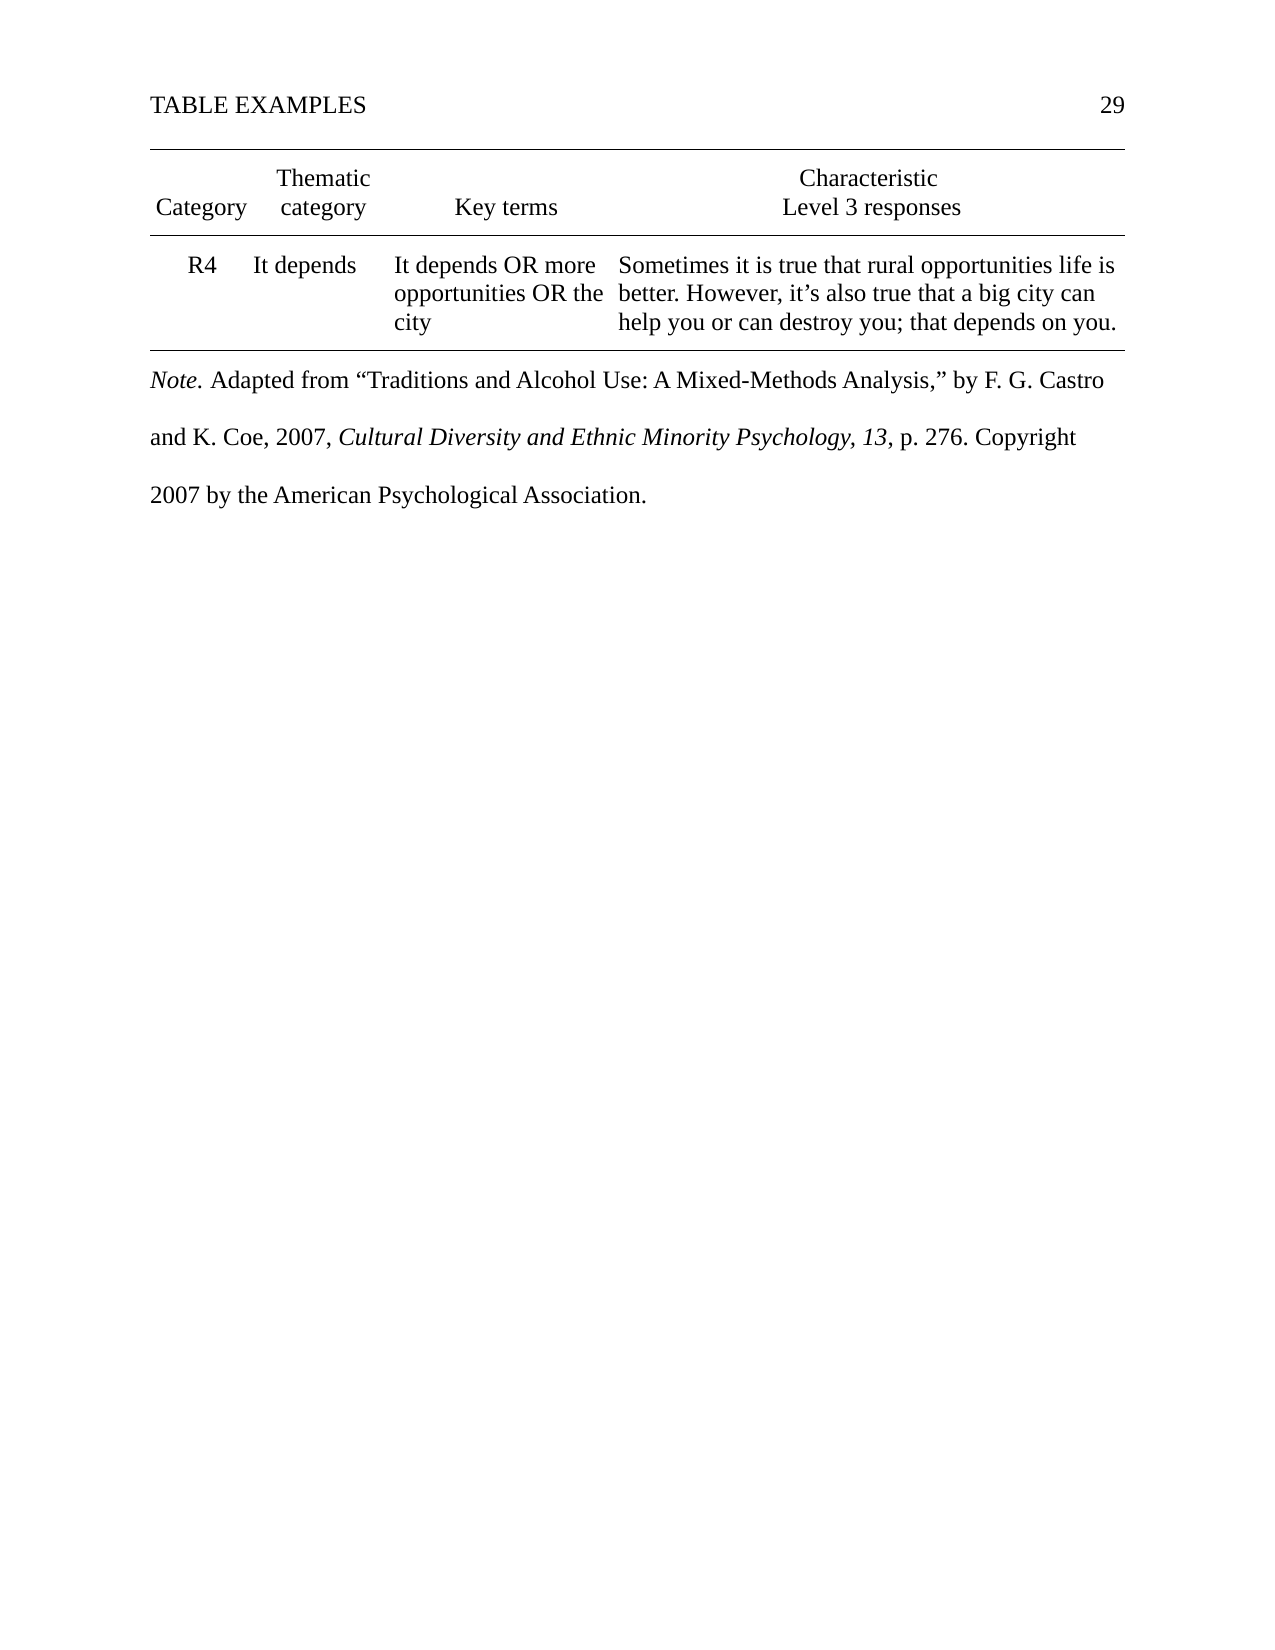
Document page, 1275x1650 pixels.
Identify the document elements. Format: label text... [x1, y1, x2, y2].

table_header Category [150, 150, 253, 235]
table_cell Sometimes it is true that rural opportunities life is better. However, it’s also true that a big city can help you or can destroy you; that depends on you. [618, 236, 1125, 350]
table_header Thematic category [253, 150, 394, 235]
table_cell It depends OR more opportunities OR the city [394, 236, 618, 350]
table_cell It depends [253, 236, 394, 350]
table_cell R4 [150, 236, 253, 350]
table_header Key terms [394, 150, 618, 235]
table_header Characteristic Level 3 responses [618, 150, 1125, 235]
text Note. Adapted from “Traditions and Alcohol Use: A Mixed-Methods Analysis,” by F. G. Castro and K. Coe, 2007, Cultural Diversity and Ethnic Minority Psychology, 13, p. 276. Copyright 2007 by the American Psychological Association. [150, 365, 1125, 509]
